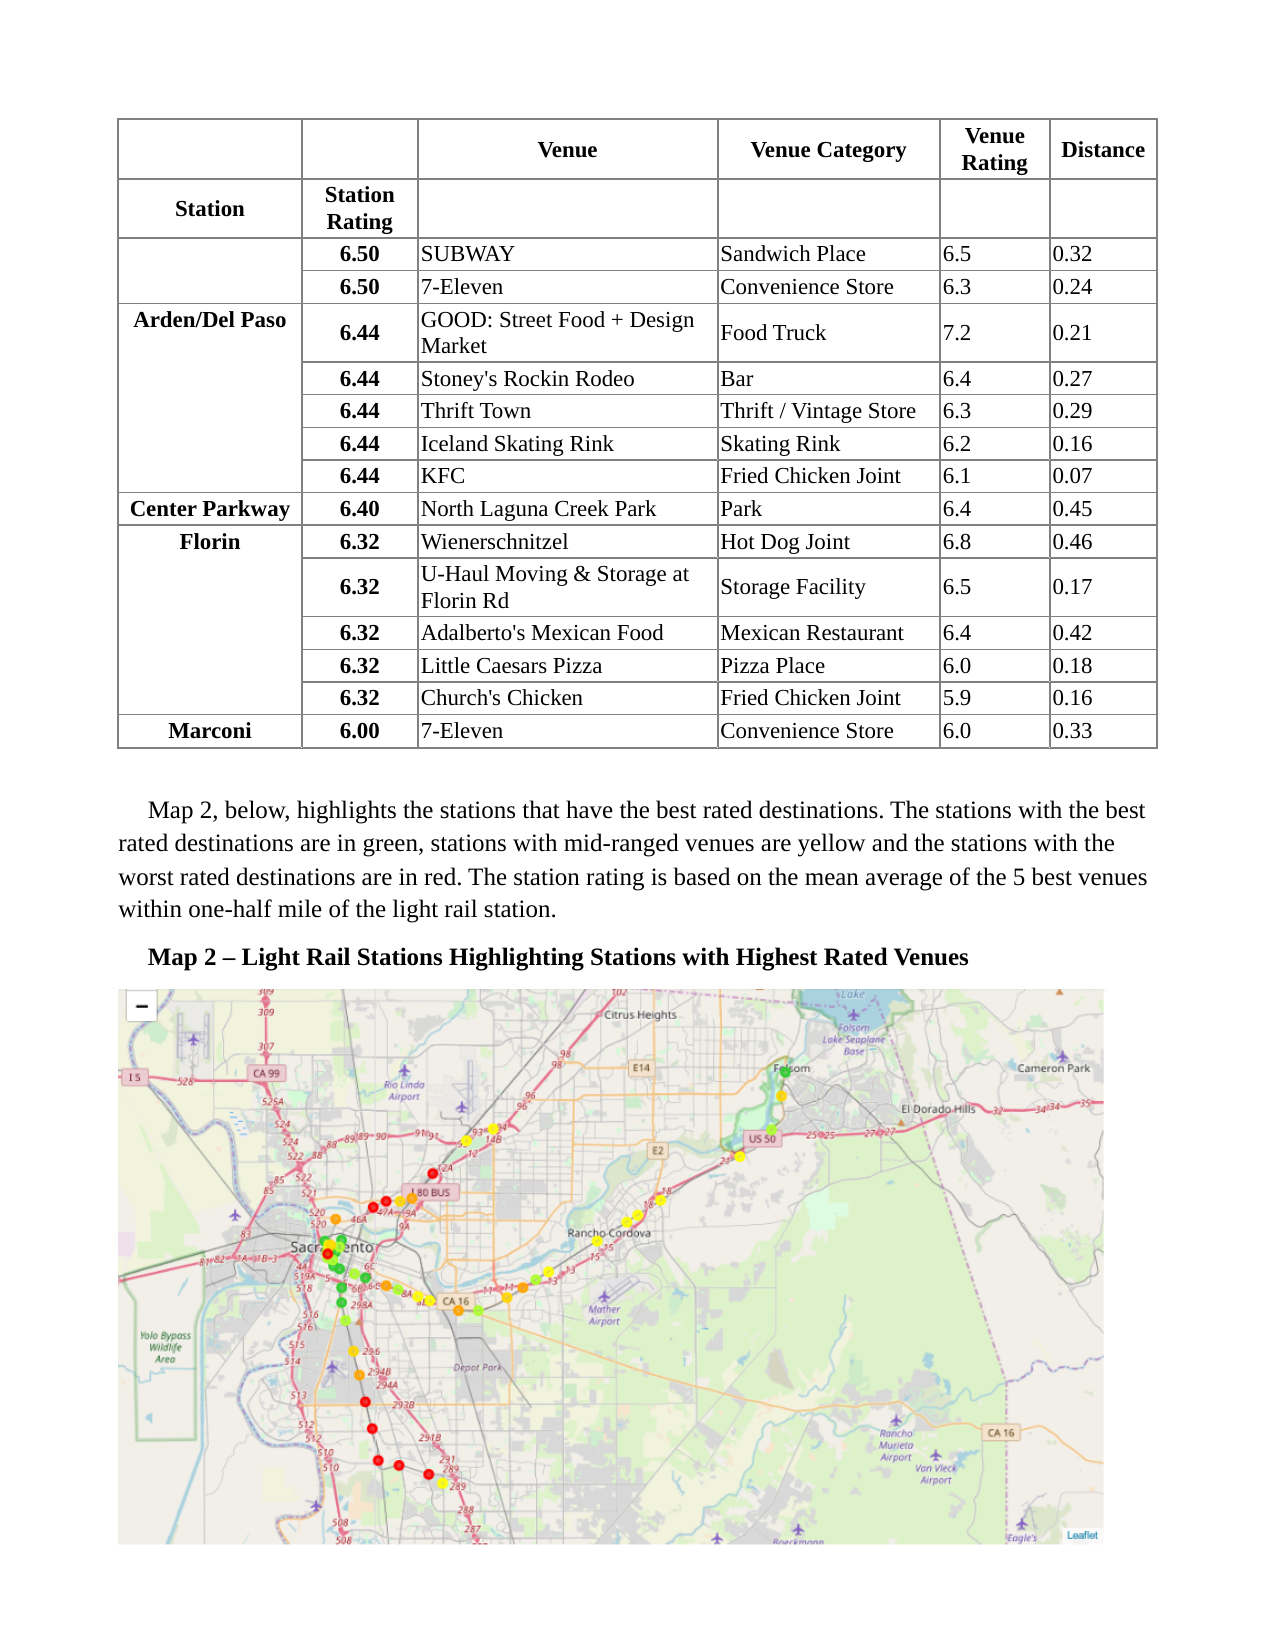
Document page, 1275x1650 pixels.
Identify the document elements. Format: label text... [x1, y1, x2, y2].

table_cell 6.32 [303, 559, 417, 616]
table_cell 6.32 [303, 526, 417, 557]
table_cell Wienerschnitzel [419, 526, 717, 557]
table_cell 6.3 [941, 395, 1049, 427]
table_cell 6.40 [303, 493, 417, 524]
table_cell 0.17 [1051, 559, 1156, 616]
table_header Distance [1051, 120, 1156, 178]
table_cell 6.50 [303, 271, 417, 302]
table_cell 7-Eleven [419, 715, 717, 746]
table_cell Convenience Store [719, 271, 939, 302]
table_cell Park [719, 493, 939, 524]
table_cell Adalberto's Mexican Food [419, 617, 717, 648]
table_cell 6.5 [941, 239, 1049, 270]
table_cell 6.0 [941, 650, 1049, 681]
table_cell Sandwich Place [719, 239, 939, 270]
table_cell 0.33 [1051, 715, 1156, 746]
text Map 2, below, highlights the stations that have the best rated destinations. The stations with the best rated destinations are in green, stations with mid-ranged venues are yellow and the stations with the worst rated destinations are in red. The station rating is based on the mean average of the 5 best venues within one-half mile of the light rail station. [118, 796, 1157, 923]
table_cell [119, 239, 301, 302]
table_cell 6.32 [303, 683, 417, 714]
table_cell Thrift Town [419, 395, 717, 427]
table_cell Station [119, 180, 301, 237]
table_cell 6.44 [303, 363, 417, 394]
table_cell 0.46 [1051, 526, 1156, 557]
table_cell Skating Rink [719, 428, 939, 459]
table_cell [719, 180, 939, 237]
table_cell KFC [419, 461, 717, 492]
table_cell Convenience Store [719, 715, 939, 746]
table_cell 6.4 [941, 493, 1049, 524]
table_cell 0.21 [1051, 304, 1156, 361]
table_header Venue Category [719, 120, 939, 178]
table_cell 6.44 [303, 304, 417, 361]
table_cell 0.16 [1051, 428, 1156, 459]
table_header Venue [419, 120, 717, 178]
table_cell U-Haul Moving & Storage at Florin Rd [419, 559, 717, 616]
table_cell 0.16 [1051, 683, 1156, 714]
table_cell Little Caesars Pizza [419, 650, 717, 681]
table_header [303, 120, 417, 178]
table_cell [941, 180, 1049, 237]
table_cell 6.44 [303, 395, 417, 427]
table_cell 6.0 [941, 715, 1049, 746]
table_cell North Laguna Creek Park [419, 493, 717, 524]
table_cell Stoney's Rockin Rodeo [419, 363, 717, 394]
text Map 2 – Light Rail Stations Highlighting Stations with Highest Rated Venues [118, 942, 1157, 971]
table_cell Hot Dog Joint [719, 526, 939, 557]
table_cell 5.9 [941, 683, 1049, 714]
table_cell 6.5 [941, 559, 1049, 616]
table_cell 0.45 [1051, 493, 1156, 524]
table_cell Storage Facility [719, 559, 939, 616]
table_header [119, 120, 301, 178]
table_cell 0.32 [1051, 239, 1156, 270]
table_cell 0.07 [1051, 461, 1156, 492]
table_cell 6.3 [941, 271, 1049, 302]
table_cell Arden/Del Paso [119, 304, 301, 492]
table_cell Food Truck [719, 304, 939, 361]
table_cell 0.18 [1051, 650, 1156, 681]
table_cell 6.8 [941, 526, 1049, 557]
table_cell 7.2 [941, 304, 1049, 361]
table_cell GOOD: Street Food + Design Market [419, 304, 717, 361]
table_cell Mexican Restaurant [719, 617, 939, 648]
table_cell Church's Chicken [419, 683, 717, 714]
table_cell [1051, 180, 1156, 237]
table_cell 6.00 [303, 715, 417, 746]
table_cell Thrift / Vintage Store [719, 395, 939, 427]
table_cell 6.4 [941, 363, 1049, 394]
table_cell 0.24 [1051, 271, 1156, 302]
table_cell Station Rating [303, 180, 417, 237]
table_cell Pizza Place [719, 650, 939, 681]
table_cell Florin [119, 526, 301, 714]
table_cell Fried Chicken Joint [719, 683, 939, 714]
table_cell 0.42 [1051, 617, 1156, 648]
table_cell Iceland Skating Rink [419, 428, 717, 459]
table_cell 0.29 [1051, 395, 1156, 427]
table_cell 6.32 [303, 650, 417, 681]
picture [118, 989, 1107, 1550]
table_cell 6.1 [941, 461, 1049, 492]
table_cell Bar [719, 363, 939, 394]
table_cell 6.2 [941, 428, 1049, 459]
table_cell 6.44 [303, 461, 417, 492]
table_cell SUBWAY [419, 239, 717, 270]
table_header Venue Rating [941, 120, 1049, 178]
table_cell Fried Chicken Joint [719, 461, 939, 492]
table_cell 6.50 [303, 239, 417, 270]
table_cell 7-Eleven [419, 271, 717, 302]
table_cell Center Parkway [119, 493, 301, 524]
table_cell 6.32 [303, 617, 417, 648]
table_cell 6.4 [941, 617, 1049, 648]
table_cell Marconi [119, 715, 301, 746]
table_cell 0.27 [1051, 363, 1156, 394]
table_cell 6.44 [303, 428, 417, 459]
table_cell [419, 180, 717, 237]
